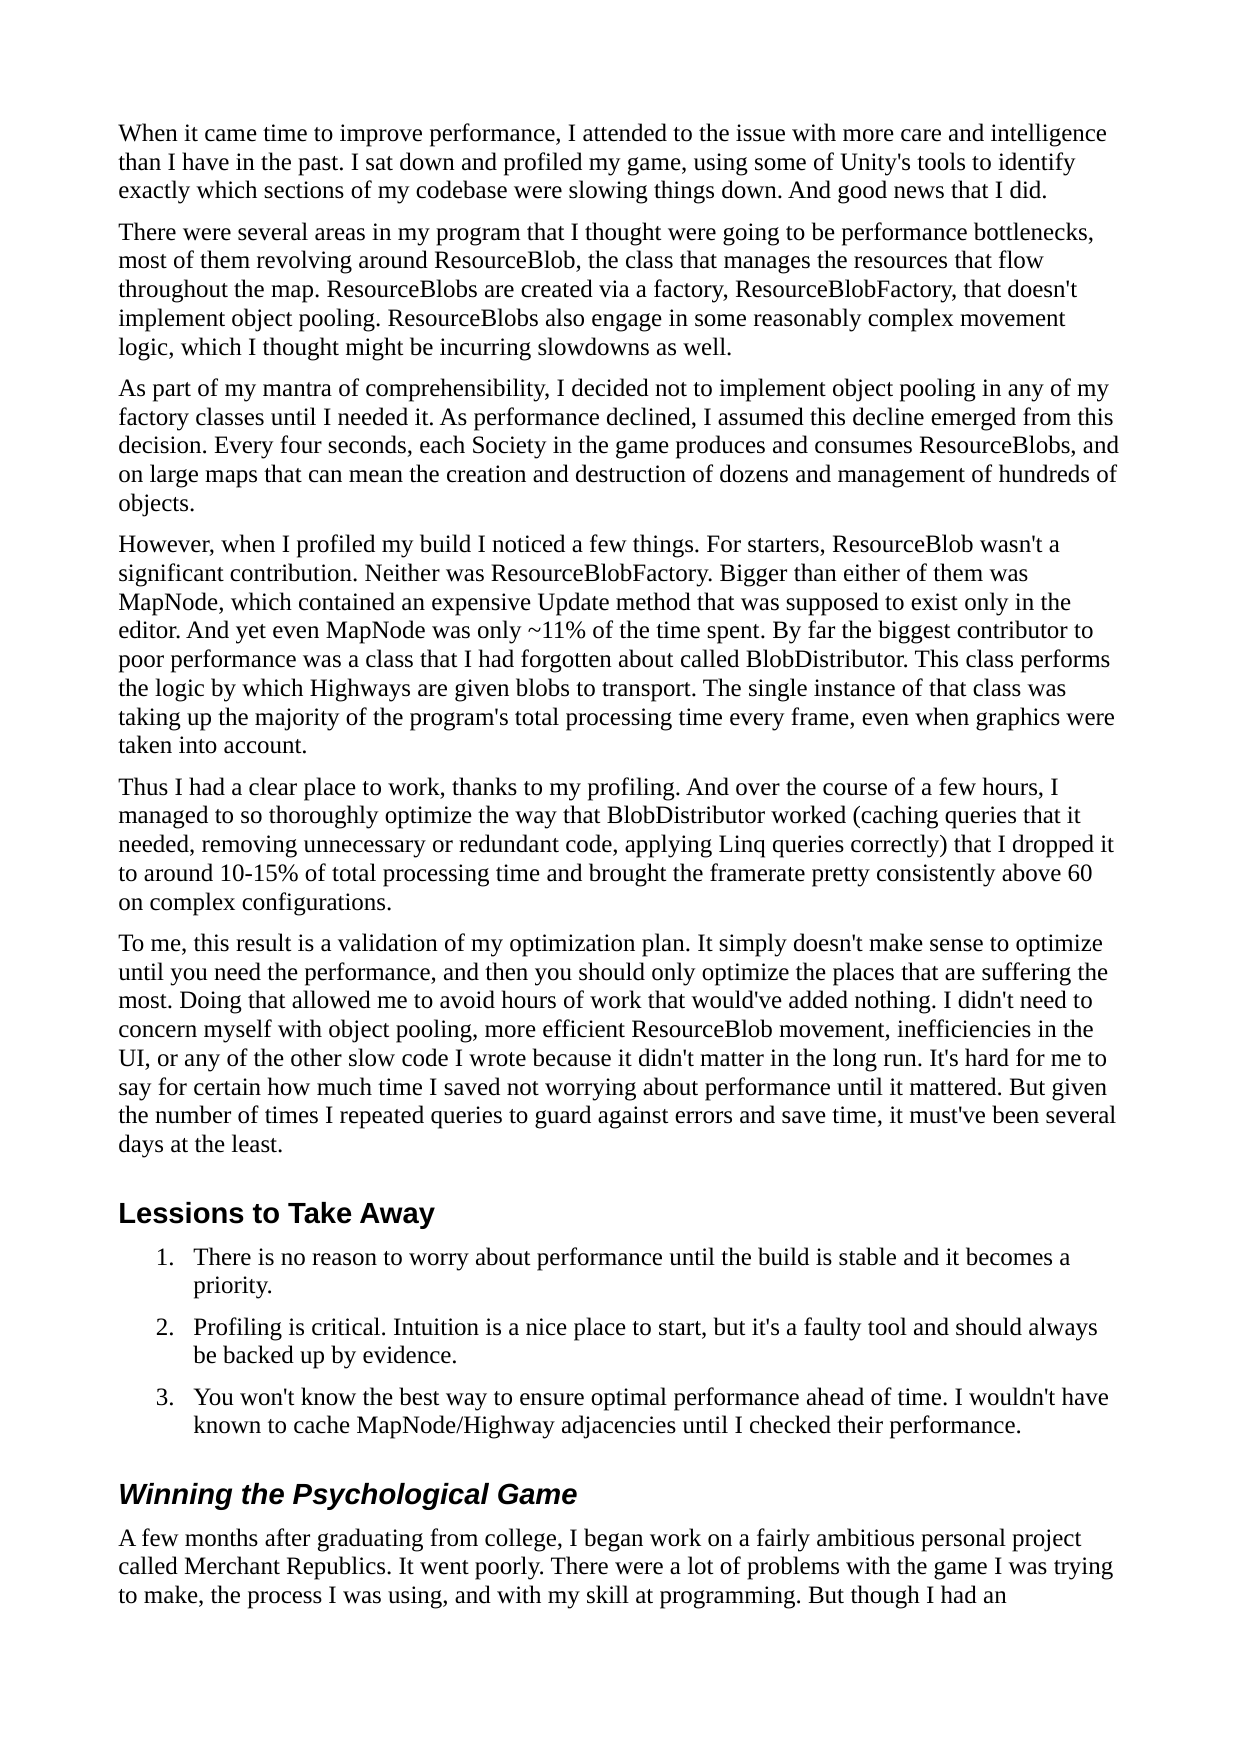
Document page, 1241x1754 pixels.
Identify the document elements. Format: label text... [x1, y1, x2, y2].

text A few months after graduating from college, I began work on a fairly ambitious personal project called Merchant Republics. It went poorly. There were a lot of problems with the game I was trying to make, the process I was using, and with my skill at programming. But though I had an [118, 1523, 1122, 1609]
list Profiling is critical. Intuition is a nice place to start, but it's a faulty tool and should always be backed up by evidence. [156, 1312, 1122, 1369]
text There were several areas in my program that I thought were going to be performance bottlenecks, most of them revolving around ResourceBlob, the class that manages the resources that flow throughout the map. ResourceBlobs are created via a factory, ResourceBlobFactory, that doesn't implement object pooling. ResourceBlobs also engage in some reasonably complex movement logic, which I thought might be incurring slowdowns as well. [118, 217, 1122, 361]
list There is no reason to worry about performance until the build is stable and it becomes a priority. [156, 1242, 1122, 1299]
text However, when I profiled my build I noticed a few things. For starters, ResourceBlob wasn't a significant contribution. Neither was ResourceBlobFactory. Bigger than either of them was MapNode, which contained an expensive Update method that was supposed to exist only in the editor. And yet even MapNode was only ~11% of the time spent. By far the biggest contributor to poor performance was a class that I had forgotten about called BlobDistributor. This class performs the logic by which Highways are given blobs to transport. The single instance of that class was taking up the majority of the program's total processing time every frame, even when graphics were taken into account. [118, 529, 1122, 759]
subtitle Lessions to Take Away [118, 1196, 1122, 1229]
list You won't know the best way to ensure optimal performance ahead of time. I wouldn't have known to cache MapNode/Highway adjacencies until I checked their performance. [156, 1382, 1122, 1439]
text To me, this result is a validation of my optimization plan. It simply doesn't make sense to optimize until you need the performance, and then you should only optimize the places that are suffering the most. Doing that allowed me to avoid hours of work that would've added nothing. I didn't need to concern myself with object pooling, more efficient ResourceBlob movement, inefficiencies in the UI, or any of the other slow code I wrote because it didn't matter in the long run. It's hard for me to say for certain how much time I saved not worrying about performance until it mattered. But given the number of times I repeated queries to guard against errors and save time, it must've been several days at the least. [118, 928, 1122, 1158]
subtitle Winning the Psychological Game [118, 1477, 1122, 1510]
text When it came time to improve performance, I attended to the issue with more care and intelligence than I have in the past. I sat down and profiled my game, using some of Unity's tools to identify exactly which sections of my codebase were slowing things down. And good news that I did. [118, 118, 1122, 204]
text Thus I had a clear place to work, thanks to my profiling. And over the course of a few hours, I managed to so thoroughly optimize the way that BlobDistributor worked (caching queries that it needed, removing unnecessary or redundant code, applying Linq queries correctly) that I dropped it to around 10-15% of total processing time and brought the framerate pretty consistently above 60 on complex configurations. [118, 772, 1122, 916]
text As part of my mantra of comprehensibility, I decided not to implement object pooling in any of my factory classes until I needed it. As performance declined, I assumed this decline emerged from this decision. Every four seconds, each Society in the game produces and consumes ResourceBlobs, and on large maps that can mean the creation and destruction of dozens and management of hundreds of objects. [118, 373, 1122, 517]
